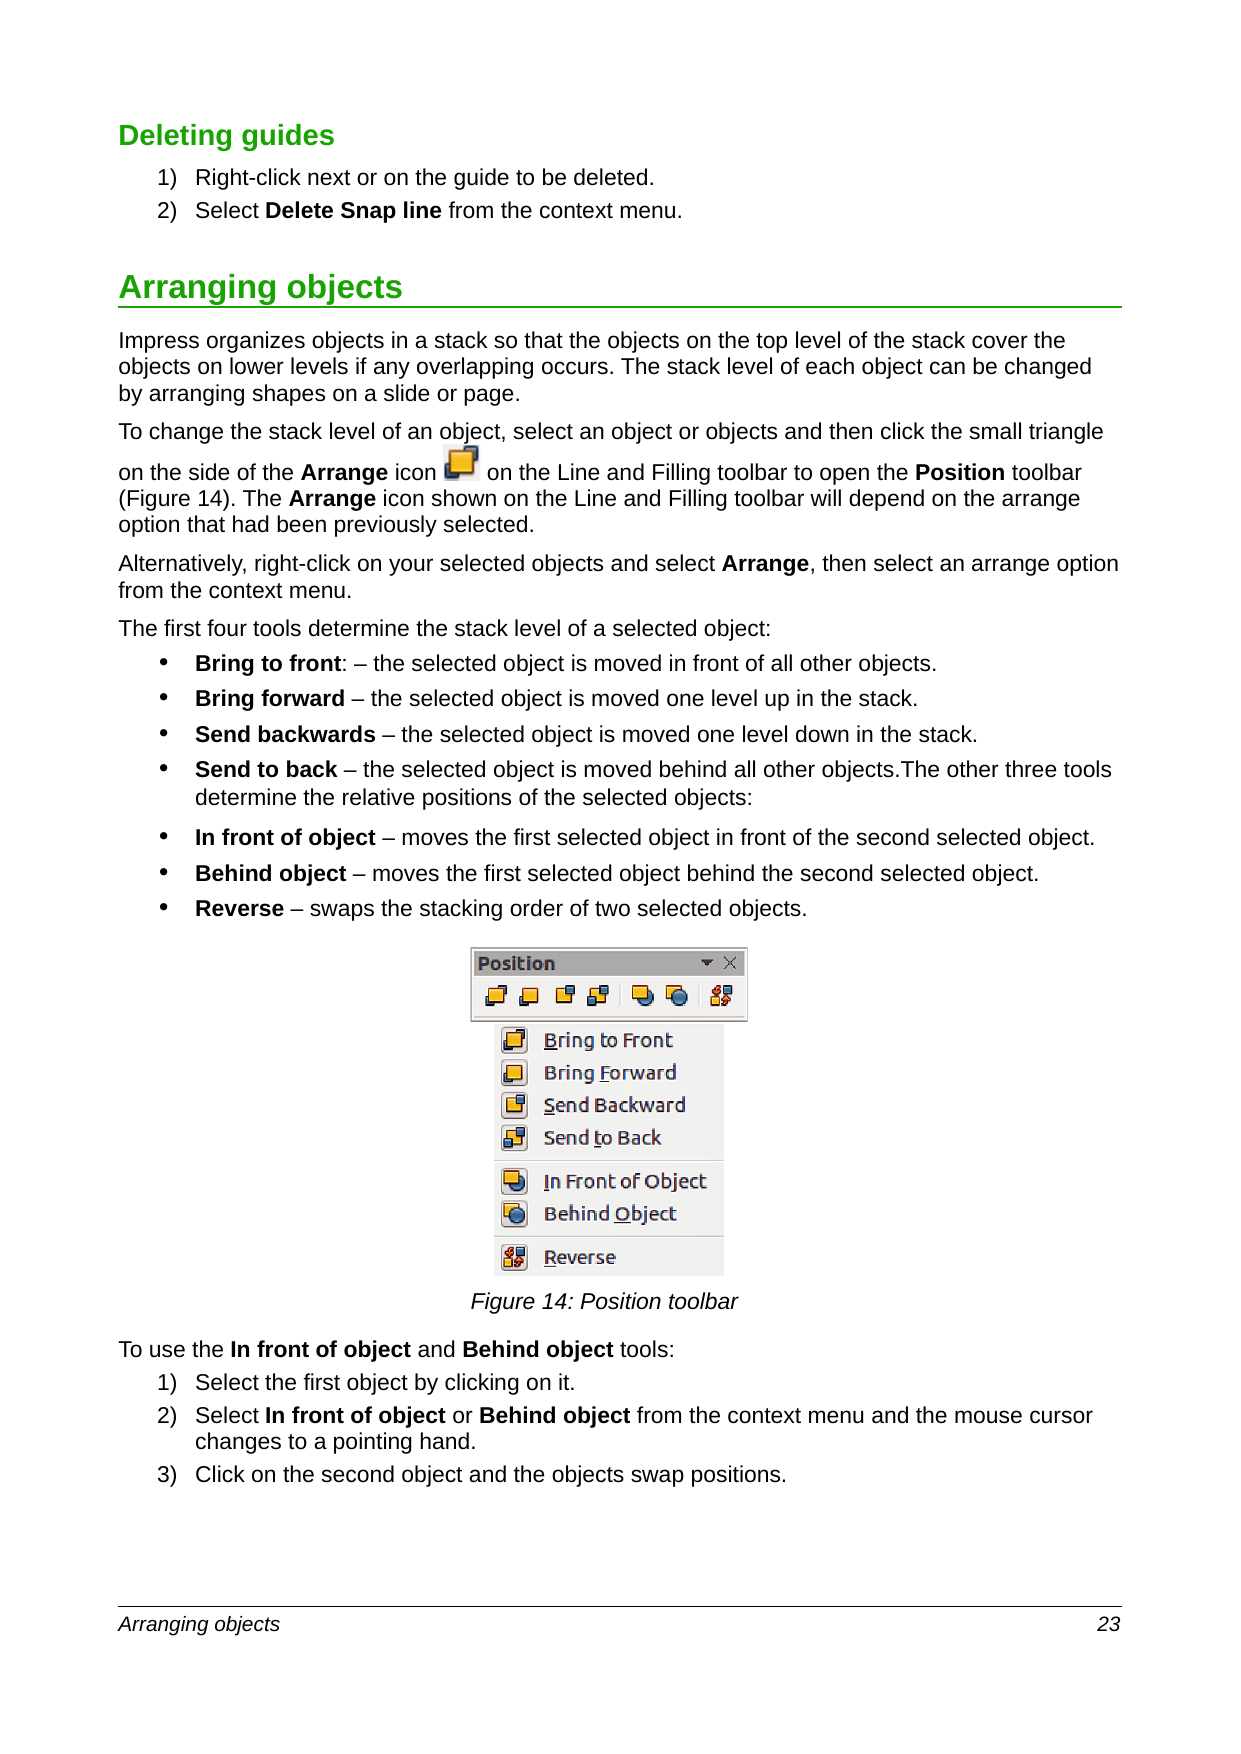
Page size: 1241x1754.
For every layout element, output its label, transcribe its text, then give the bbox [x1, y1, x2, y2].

list Right-click next or on the guide to be deleted. [177, 164, 1122, 190]
list Behind object – moves the first selected object behind the second selected object. [156, 858, 1122, 887]
text Figure 14: Position toolbar [470, 1288, 770, 1314]
text To change the stack level of an object, select an object or objects and then click the small triangle on the side of the Arrange icon on the Line and Filling toolbar to open the Position toolbar (Figure 14). The Arrange icon shown on the Line and Filling toolbar will depend on the arrange option that had been previously selected. [118, 418, 1122, 538]
list The first four tools determine the stack level of a selected object: [118, 615, 1122, 642]
picture [470, 947, 748, 1276]
list Select the first object by clicking on it. [177, 1369, 1122, 1395]
list Bring forward – the selected object is moved one level up in the stack. [156, 684, 1122, 713]
list Bring to front: – the selected object is moved in front of all other objects. [156, 648, 1122, 677]
subtitle Deleting guides [118, 118, 1122, 152]
list Send to back – the selected object is moved behind all other objects.The other three tools determine the relative positions of the selected objects: [156, 754, 1122, 810]
picture [443, 444, 481, 481]
list Reverse – swaps the stacking order of two selected objects. [156, 893, 1122, 922]
list Click on the second object and the objects swap positions. [177, 1461, 1122, 1487]
list To use the In front of object and Behind object tools: [118, 1336, 1122, 1363]
list Send backwards – the selected object is moved one level down in the stack. [156, 719, 1122, 748]
list Select Delete Snap line from the context menu. [177, 197, 1122, 223]
text Alternatively, right-click on your selected objects and select Arrange, then select an arrange option from the context menu. [118, 550, 1122, 603]
subtitle Arranging objects [118, 267, 1122, 306]
list Select In front of object or Behind object from the context menu and the mouse cursor changes to a pointing hand. [177, 1402, 1122, 1454]
list In front of object – moves the first selected object in front of the second selected object. [156, 822, 1122, 852]
text Impress organizes objects in a stack so that the objects on the top level of the stack cover the objects on lower levels if any overlapping occurs. The stack level of each object can be changed by arranging shapes on a slide or page. [118, 327, 1122, 406]
